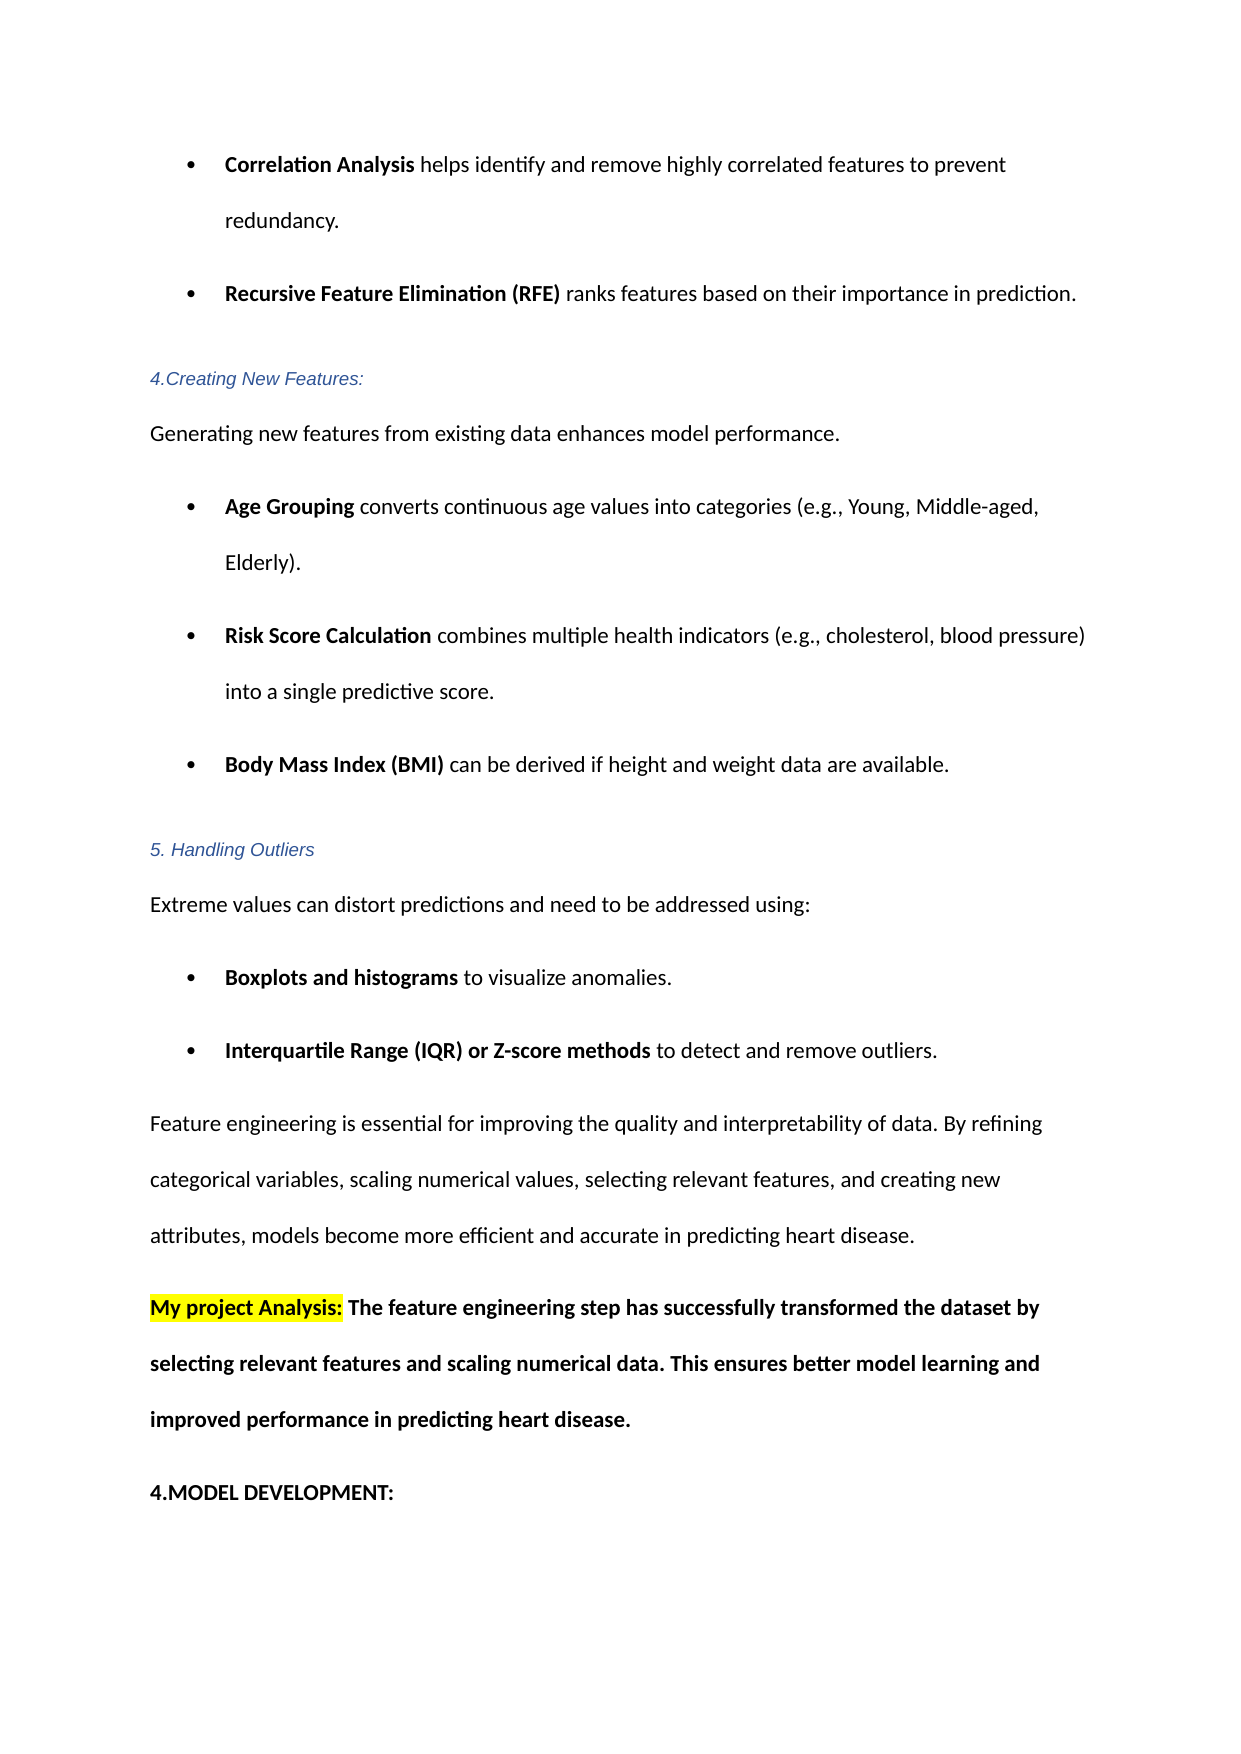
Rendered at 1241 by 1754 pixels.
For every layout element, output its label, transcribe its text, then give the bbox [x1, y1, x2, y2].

text Generating new features from existing data enhances model performance. [150, 419, 1090, 448]
subtitle 4.Creating New Features: [150, 368, 1090, 390]
list Boxplots and histograms to visualize anomalies. [187, 963, 1090, 991]
text 4.MODEL DEVELOPMENT: [150, 1478, 1090, 1506]
list Correlation Analysis helps identify and remove highly correlated features to prevent redundancy. [187, 150, 1090, 234]
text My project Analysis: The feature engineering step has successfully transformed the dataset by selecting relevant features and scaling numerical data. This ensures better model learning and improved performance in predicting heart disease. [150, 1293, 1090, 1434]
list Recursive Feature Elimination (RFE) ranks features based on their importance in prediction. [187, 279, 1090, 307]
text Extreme values can distort predictions and need to be addressed using: [150, 891, 1090, 919]
list Risk Score Calculation combines multiple health indicators (e.g., cholesterol, blood pressure) into a single predictive score. [187, 621, 1090, 705]
list Body Mass Index (BMI) can be derived if height and weight data are available. [187, 750, 1090, 778]
subtitle 5. Handling Outliers [150, 839, 1090, 861]
text Feature engineering is essential for improving the quality and interpretability of data. By refining categorical variables, scaling numerical values, selecting relevant features, and creating new attributes, models become more efficient and accurate in predicting heart disease. [150, 1109, 1090, 1249]
list Age Grouping converts continuous age values into categories (e.g., Young, Middle-aged, Elderly). [187, 492, 1090, 576]
list Interquartile Range (IQR) or Z-score methods to detect and remove outliers. [187, 1036, 1090, 1064]
